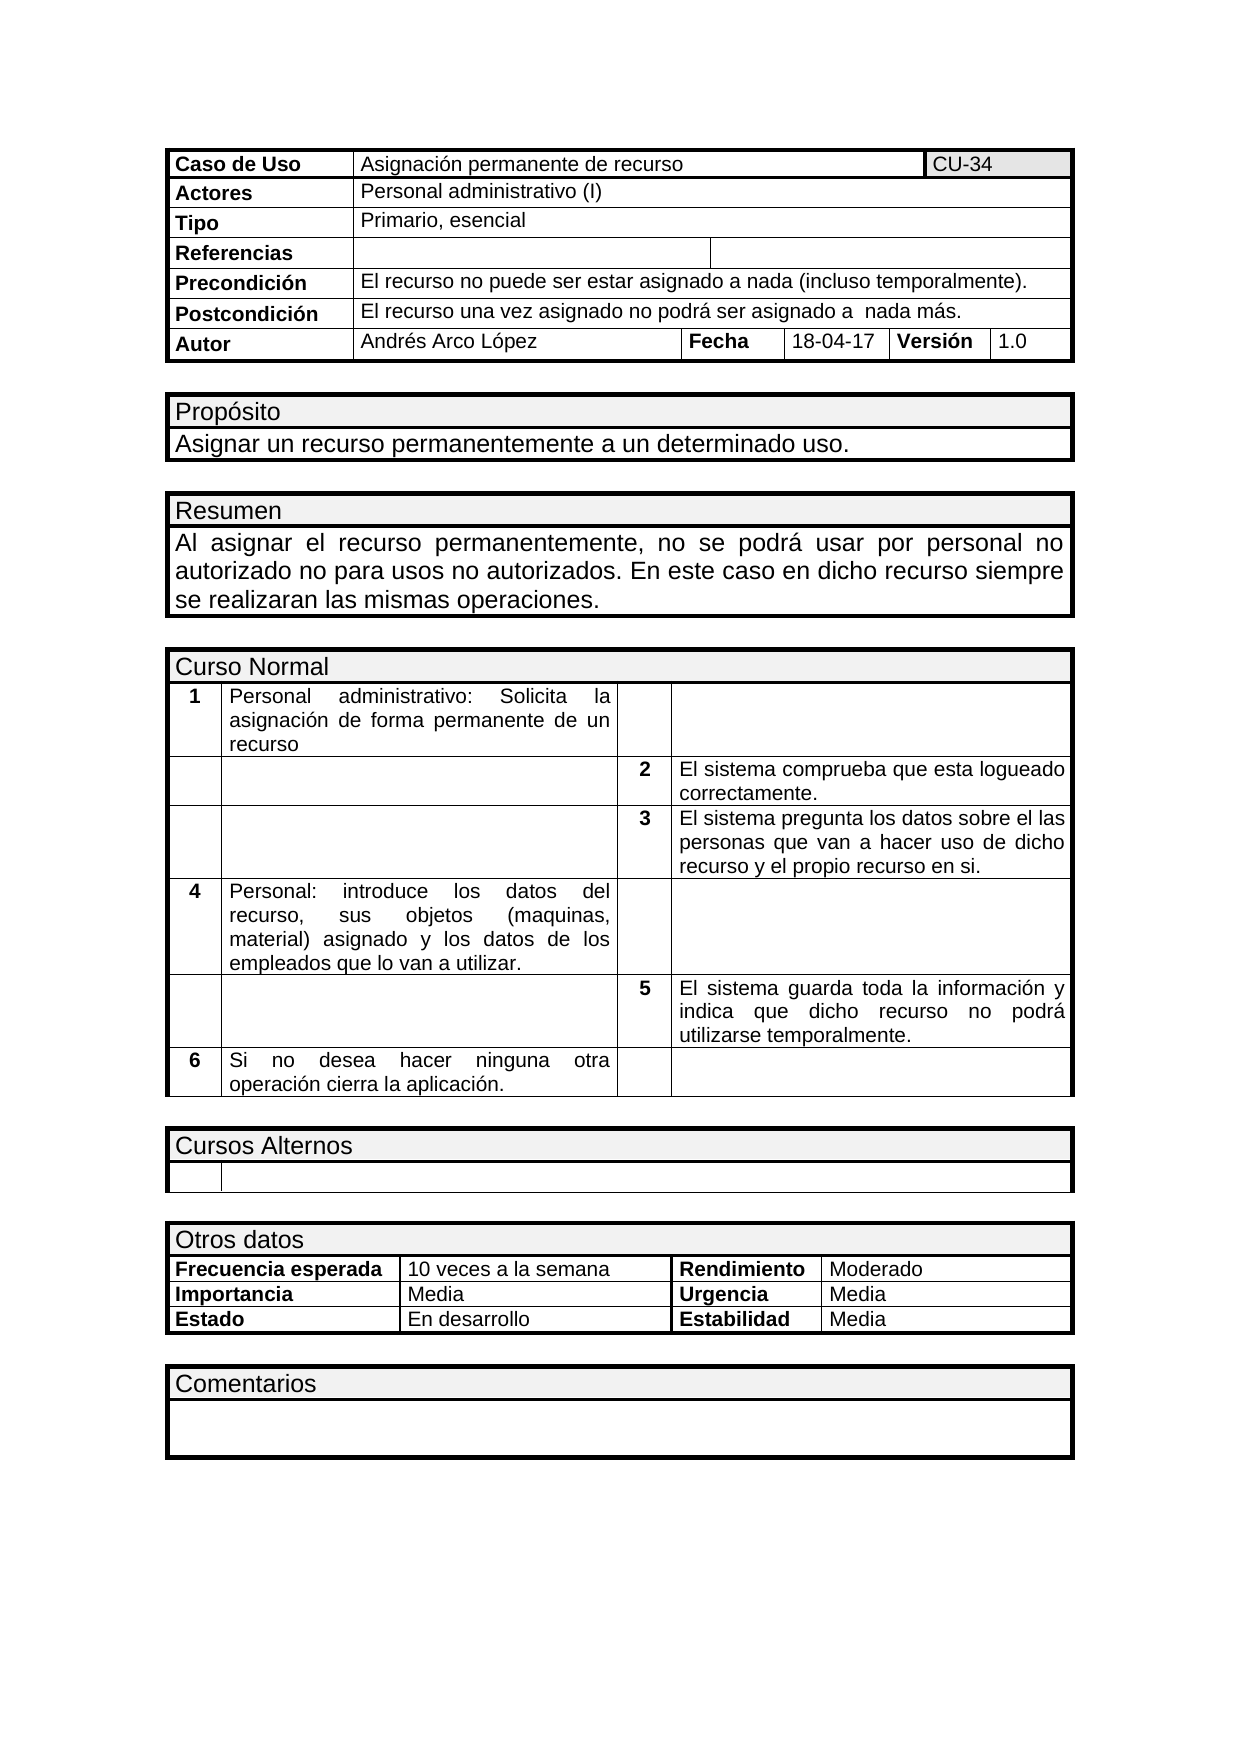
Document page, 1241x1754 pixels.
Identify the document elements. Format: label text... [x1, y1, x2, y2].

table_cell Rendimiento [673, 1257, 821, 1281]
table_cell 1 [170, 684, 221, 756]
table_cell Primario, esencial [354, 208, 1070, 237]
table_cell El recurso una vez asignado no podrá ser asignado a nada más. [354, 299, 1070, 328]
table_header CU-34 [927, 152, 1070, 176]
table_header Cursos Alternos [170, 1131, 1070, 1159]
table_cell Autor [170, 329, 353, 359]
table_cell [222, 1163, 1070, 1191]
table_cell [672, 879, 1070, 974]
table_cell 3 [618, 806, 671, 877]
table_cell El sistema guarda toda la información y indica que dicho recurso no podrá utilizarse temporalmente. [672, 975, 1070, 1047]
table_cell Personal administrativo (I) [354, 179, 1070, 207]
table_cell Andrés Arco López [354, 329, 681, 359]
table_cell [618, 879, 671, 974]
table_cell El sistema comprueba que esta logueado correctamente. [672, 757, 1070, 804]
table_header Comentarios [170, 1369, 1070, 1397]
table_cell Estado [170, 1307, 399, 1331]
table_cell Referencias [170, 238, 353, 267]
table_cell [672, 1048, 1070, 1096]
table_header Curso Normal [170, 652, 1070, 681]
table_cell [222, 757, 617, 804]
table_cell 4 [170, 879, 221, 974]
table_header Asignación permanente de recurso [354, 152, 923, 176]
table_cell [711, 238, 1070, 267]
table_cell 1.0 [991, 329, 1070, 359]
table_cell Al asignar el recurso permanentemente, no se podrá usar por personal no autorizado no para usos no autorizados. En este caso en dicho recurso siempre se realizaran las mismas operaciones. [170, 528, 1070, 614]
table_cell Media [822, 1307, 1070, 1331]
table_cell Asignar un recurso permanentemente a un determinado uso. [170, 429, 1070, 457]
table_cell [170, 757, 221, 804]
table_header Caso de Uso [170, 152, 353, 176]
table_cell 6 [170, 1048, 221, 1096]
table_cell 5 [618, 975, 671, 1047]
table_cell [222, 806, 617, 877]
table_cell El sistema pregunta los datos sobre el las personas que van a hacer uso de dicho recurso y el propio recurso en si. [672, 806, 1070, 877]
table_cell Tipo [170, 208, 353, 237]
table_cell [672, 684, 1070, 756]
table_cell [170, 1401, 1070, 1455]
table_cell [170, 1163, 221, 1191]
table_cell [618, 684, 671, 756]
table_cell Postcondición [170, 299, 353, 328]
table_header Propósito [170, 397, 1070, 426]
table_cell [222, 975, 617, 1047]
table_cell Urgencia [673, 1282, 821, 1306]
table_cell Personal administrativo: Solicita la asignación de forma permanente de un recurso [222, 684, 617, 756]
table_cell Versión [890, 329, 990, 359]
table_cell Frecuencia esperada [170, 1257, 399, 1281]
table_cell Fecha [682, 329, 784, 359]
table_cell Precondición [170, 269, 353, 298]
table_header Resumen [170, 496, 1070, 524]
table_cell Estabilidad [673, 1307, 821, 1331]
table_cell [354, 238, 710, 267]
table_cell El recurso no puede ser estar asignado a nada (incluso temporalmente). [354, 269, 1070, 298]
table_cell 2 [618, 757, 671, 804]
table_cell Si no desea hacer ninguna otra operación cierra la aplicación. [222, 1048, 617, 1096]
table_cell Actores [170, 179, 353, 207]
table_cell 10 veces a la semana [401, 1257, 670, 1281]
table_cell [618, 1048, 671, 1096]
table_cell Moderado [822, 1257, 1070, 1281]
table_header Otros datos [170, 1225, 1070, 1254]
table_cell Personal: introduce los datos del recurso, sus objetos (maquinas, material) asignado y los datos de los empleados que lo van a utilizar. [222, 879, 617, 974]
table_cell [170, 975, 221, 1047]
table_cell Media [822, 1282, 1070, 1306]
table_cell 18-04-17 [785, 329, 889, 359]
table_cell Importancia [170, 1282, 399, 1306]
table_cell [170, 806, 221, 877]
table_cell En desarrollo [401, 1307, 670, 1331]
table_cell Media [401, 1282, 670, 1306]
